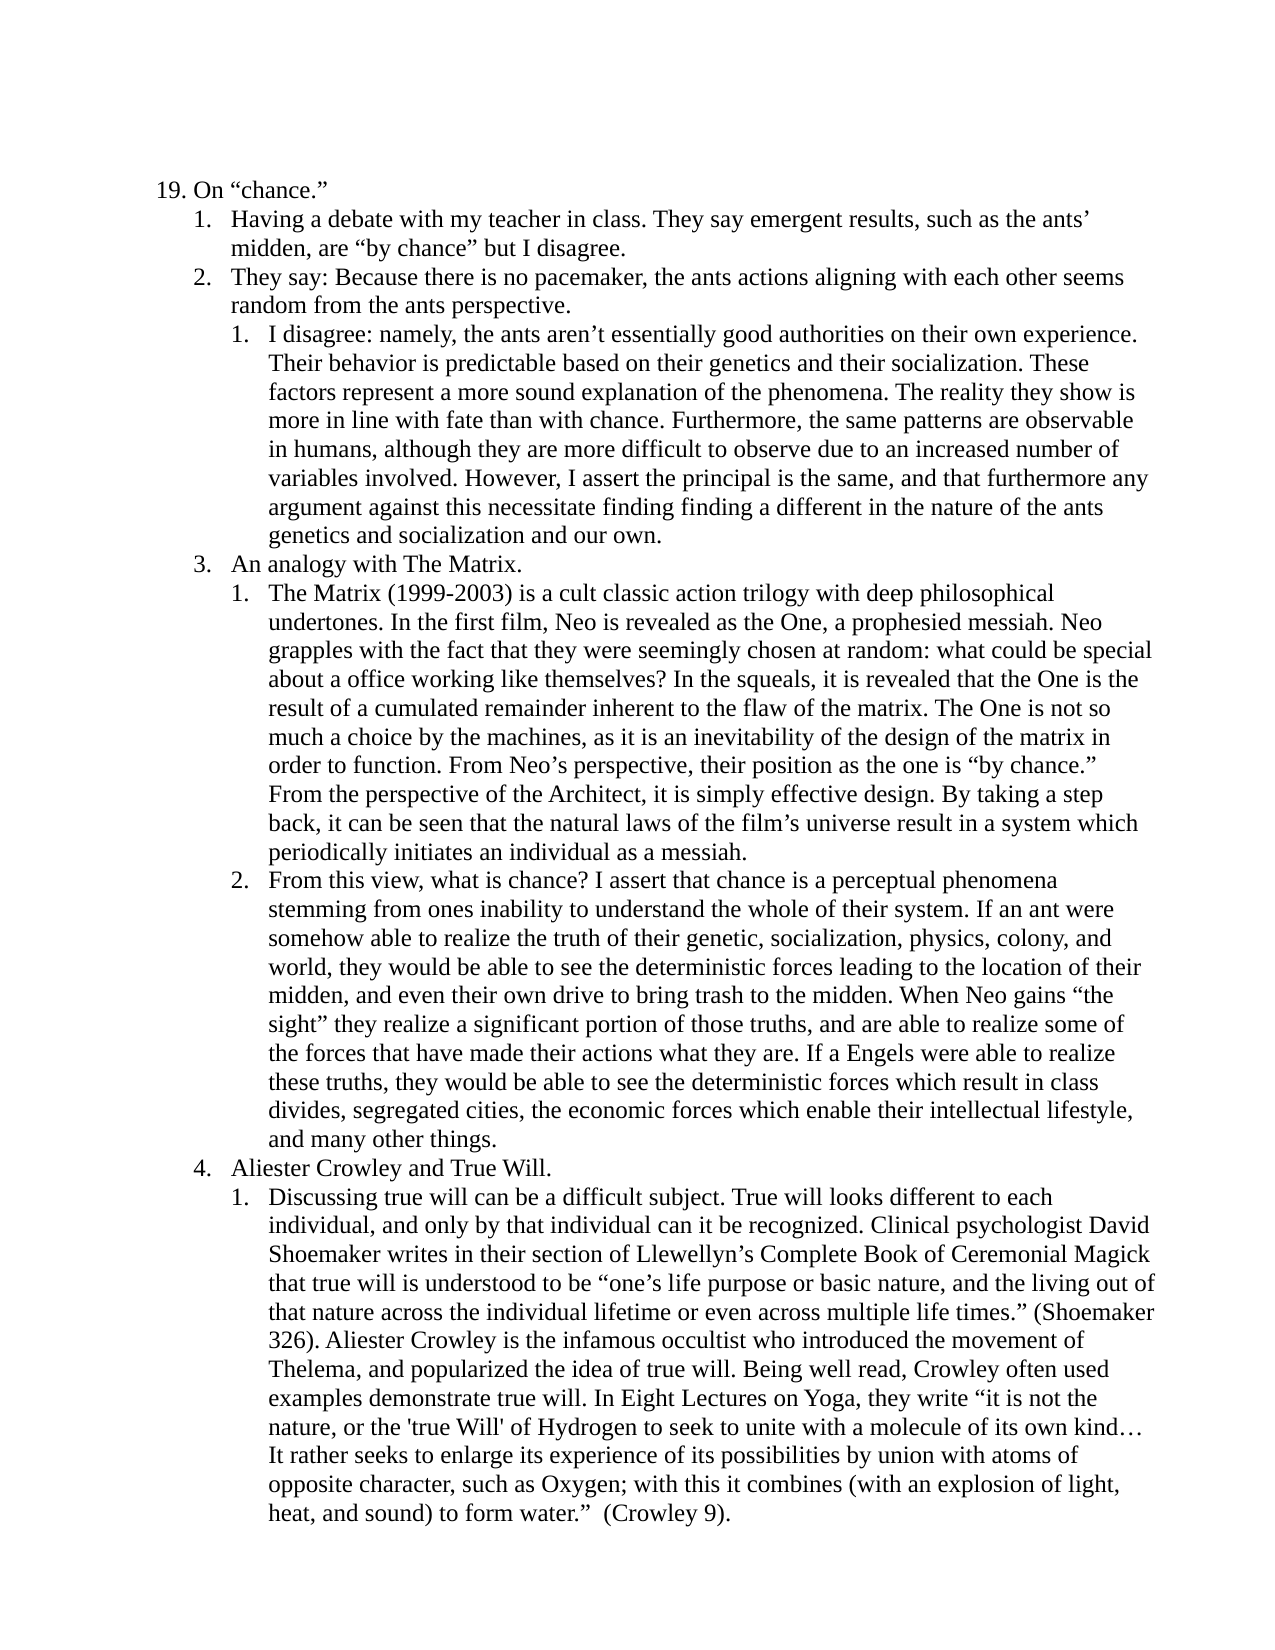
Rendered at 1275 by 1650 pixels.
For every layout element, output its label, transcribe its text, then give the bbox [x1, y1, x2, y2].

list Aliester Crowley and True Will. [193, 1153, 1157, 1182]
list Discussing true will can be a difficult subject. True will looks different to each individual, and only by that individual can it be recognized. Clinical psychologist David Shoemaker writes in their section of Llewellyn’s Complete Book of Ceremonial Magick that true will is understood to be “one’s life purpose or basic nature, and the living out of that nature across the individual lifetime or even across multiple life times.” (Shoemaker 326). Aliester Crowley is the infamous occultist who introduced the movement of Thelema, and popularized the idea of true will. Being well read, Crowley often used examples demonstrate true will. In Eight Lectures on Yoga, they write “it is not the nature, or the 'true Will' of Hydrogen to seek to unite with a molecule of its own kind… It rather seeks to enlarge its experience of its possibilities by union with atoms of opposite character, such as Oxygen; with this it combines (with an explosion of light, heat, and sound) to form water.” (Crowley 9). [231, 1182, 1157, 1527]
list An analogy with The Matrix. [193, 549, 1157, 578]
list On “chance.” [156, 176, 1157, 204]
list They say: Because there is no pacemaker, the ants actions aligning with each other seems random from the ants perspective. [193, 262, 1157, 319]
list The Matrix (1999-2003) is a cult classic action trilogy with deep philosophical undertones. In the first film, Neo is revealed as the One, a prophesied messiah. Neo grapples with the fact that they were seemingly chosen at random: what could be special about a office working like themselves? In the squeals, it is revealed that the One is the result of a cumulated remainder inherent to the flaw of the matrix. The One is not so much a choice by the machines, as it is an inevitability of the design of the matrix in order to function. From Neo’s perspective, their position as the one is “by chance.” From the perspective of the Architect, it is simply effective design. By taking a step back, it can be seen that the natural laws of the film’s universe result in a system which periodically initiates an individual as a messiah. [231, 578, 1157, 866]
list Having a debate with my teacher in class. They say emergent results, such as the ants’ midden, are “by chance” but I disagree. [193, 204, 1157, 262]
list I disagree: namely, the ants aren’t essentially good authorities on their own experience. Their behavior is predictable based on their genetics and their socialization. These factors represent a more sound explanation of the phenomena. The reality they show is more in line with fate than with chance. Furthermore, the same patterns are observable in humans, although they are more difficult to observe due to an increased number of variables involved. However, I assert the principal is the same, and that furthermore any argument against this necessitate finding finding a different in the nature of the ants genetics and socialization and our own. [231, 319, 1157, 549]
list From this view, what is chance? I assert that chance is a perceptual phenomena stemming from ones inability to understand the whole of their system. If an ant were somehow able to realize the truth of their genetic, socialization, physics, colony, and world, they would be able to see the deterministic forces leading to the location of their midden, and even their own drive to bring trash to the midden. When Neo gains “the sight” they realize a significant portion of those truths, and are able to realize some of the forces that have made their actions what they are. If a Engels were able to realize these truths, they would be able to see the deterministic forces which result in class divides, segregated cities, the economic forces which enable their intellectual lifestyle, and many other things. [231, 866, 1157, 1153]
